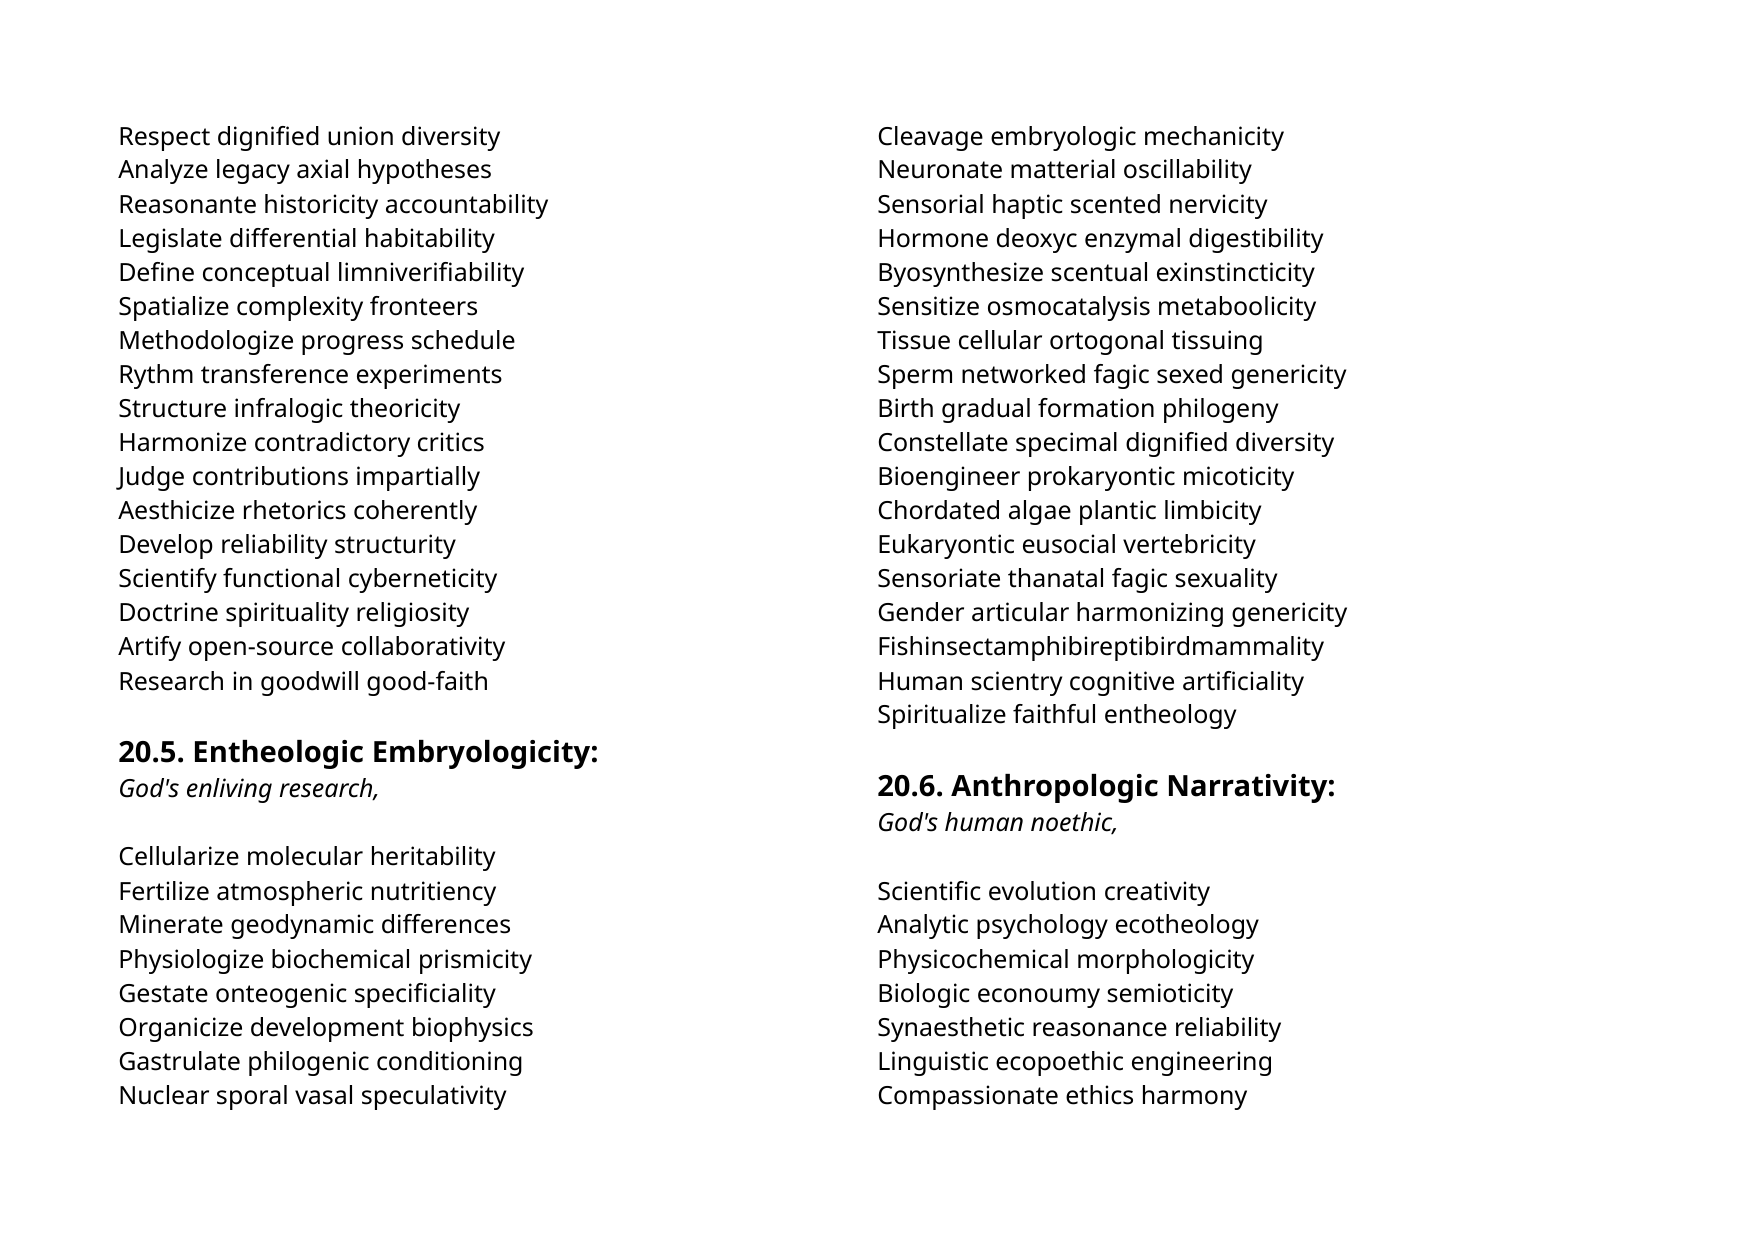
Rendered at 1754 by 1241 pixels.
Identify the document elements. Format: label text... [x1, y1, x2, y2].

text Gender articular harmonizing genericity [877, 595, 1636, 629]
text Cleavage embryologic mechanicity [877, 118, 1636, 152]
text 20.5. Entheologic Embryologicity: [118, 731, 877, 771]
text Rythm transference experiments [118, 357, 877, 391]
text Harmonize contradictory critics [118, 425, 877, 459]
text Sensitize osmocatalysis metaboolicity [877, 288, 1636, 322]
text God's human noethic, [877, 805, 1636, 839]
text Sensoriate thanatal fagic sexuality [877, 561, 1636, 595]
text Synaesthetic reasonance reliability [877, 1009, 1636, 1043]
text Byosynthesize scentual exinstincticity [877, 254, 1636, 288]
text Analytic psychology ecotheology [877, 907, 1636, 941]
text Linguistic ecopoethic engineering [877, 1043, 1636, 1077]
text Organicize development biophysics [118, 1009, 877, 1043]
text Tissue cellular ortogonal tissuing [877, 322, 1636, 357]
text Compassionate ethics harmony [877, 1077, 1636, 1112]
text Scientific evolution creativity [877, 873, 1636, 907]
text Fishinsectamphibireptibirdmammality [877, 629, 1636, 663]
text Spatialize complexity fronteers [118, 288, 877, 322]
text Artify open-source collaborativity [118, 629, 877, 663]
text Scientify functional cyberneticity [118, 561, 877, 595]
text Gastrulate philogenic conditioning [118, 1043, 877, 1077]
text Analyze legacy axial hypotheses [118, 152, 877, 186]
text Methodologize progress schedule [118, 322, 877, 357]
text Neuronate matterial oscillability [877, 152, 1636, 186]
text Judge contributions impartially [118, 459, 877, 493]
text Eukaryontic eusocial vertebricity [877, 527, 1636, 561]
text Biologic econoumy semioticity [877, 975, 1636, 1009]
text Bioengineer prokaryontic micoticity [877, 459, 1636, 493]
text Human scientry cognitive artificiality [877, 663, 1636, 697]
text Legislate differential habitability [118, 220, 877, 254]
text Structure infralogic theoricity [118, 391, 877, 425]
text Cellularize molecular heritability [118, 839, 877, 873]
text Doctrine spirituality religiosity [118, 595, 877, 629]
text Respect dignified union diversity [118, 118, 877, 152]
text Hormone deoxyc enzymal digestibility [877, 220, 1636, 254]
text Minerate geodynamic differences [118, 907, 877, 941]
text Reasonante historicity accountability [118, 186, 877, 220]
text 20.6. Anthropologic Narrativity: [877, 765, 1636, 805]
text Research in goodwill good-faith [118, 663, 877, 697]
text Birth gradual formation philogeny [877, 391, 1636, 425]
text Nuclear sporal vasal speculativity [118, 1077, 877, 1112]
text Chordated algae plantic limbicity [877, 493, 1636, 527]
text Sperm networked fagic sexed genericity [877, 357, 1636, 391]
text Constellate specimal dignified diversity [877, 425, 1636, 459]
text Develop reliability structurity [118, 527, 877, 561]
text Aesthicize rhetorics coherently [118, 493, 877, 527]
text Sensorial haptic scented nervicity [877, 186, 1636, 220]
text Physicochemical morphologicity [877, 941, 1636, 975]
text Define conceptual limniverifiability [118, 254, 877, 288]
text Fertilize atmospheric nutritiency [118, 873, 877, 907]
text Physiologize biochemical prismicity [118, 941, 877, 975]
text Spiritualize faithful entheology [877, 697, 1636, 731]
text Gestate onteogenic specificiality [118, 975, 877, 1009]
text God's enliving research, [118, 771, 877, 805]
